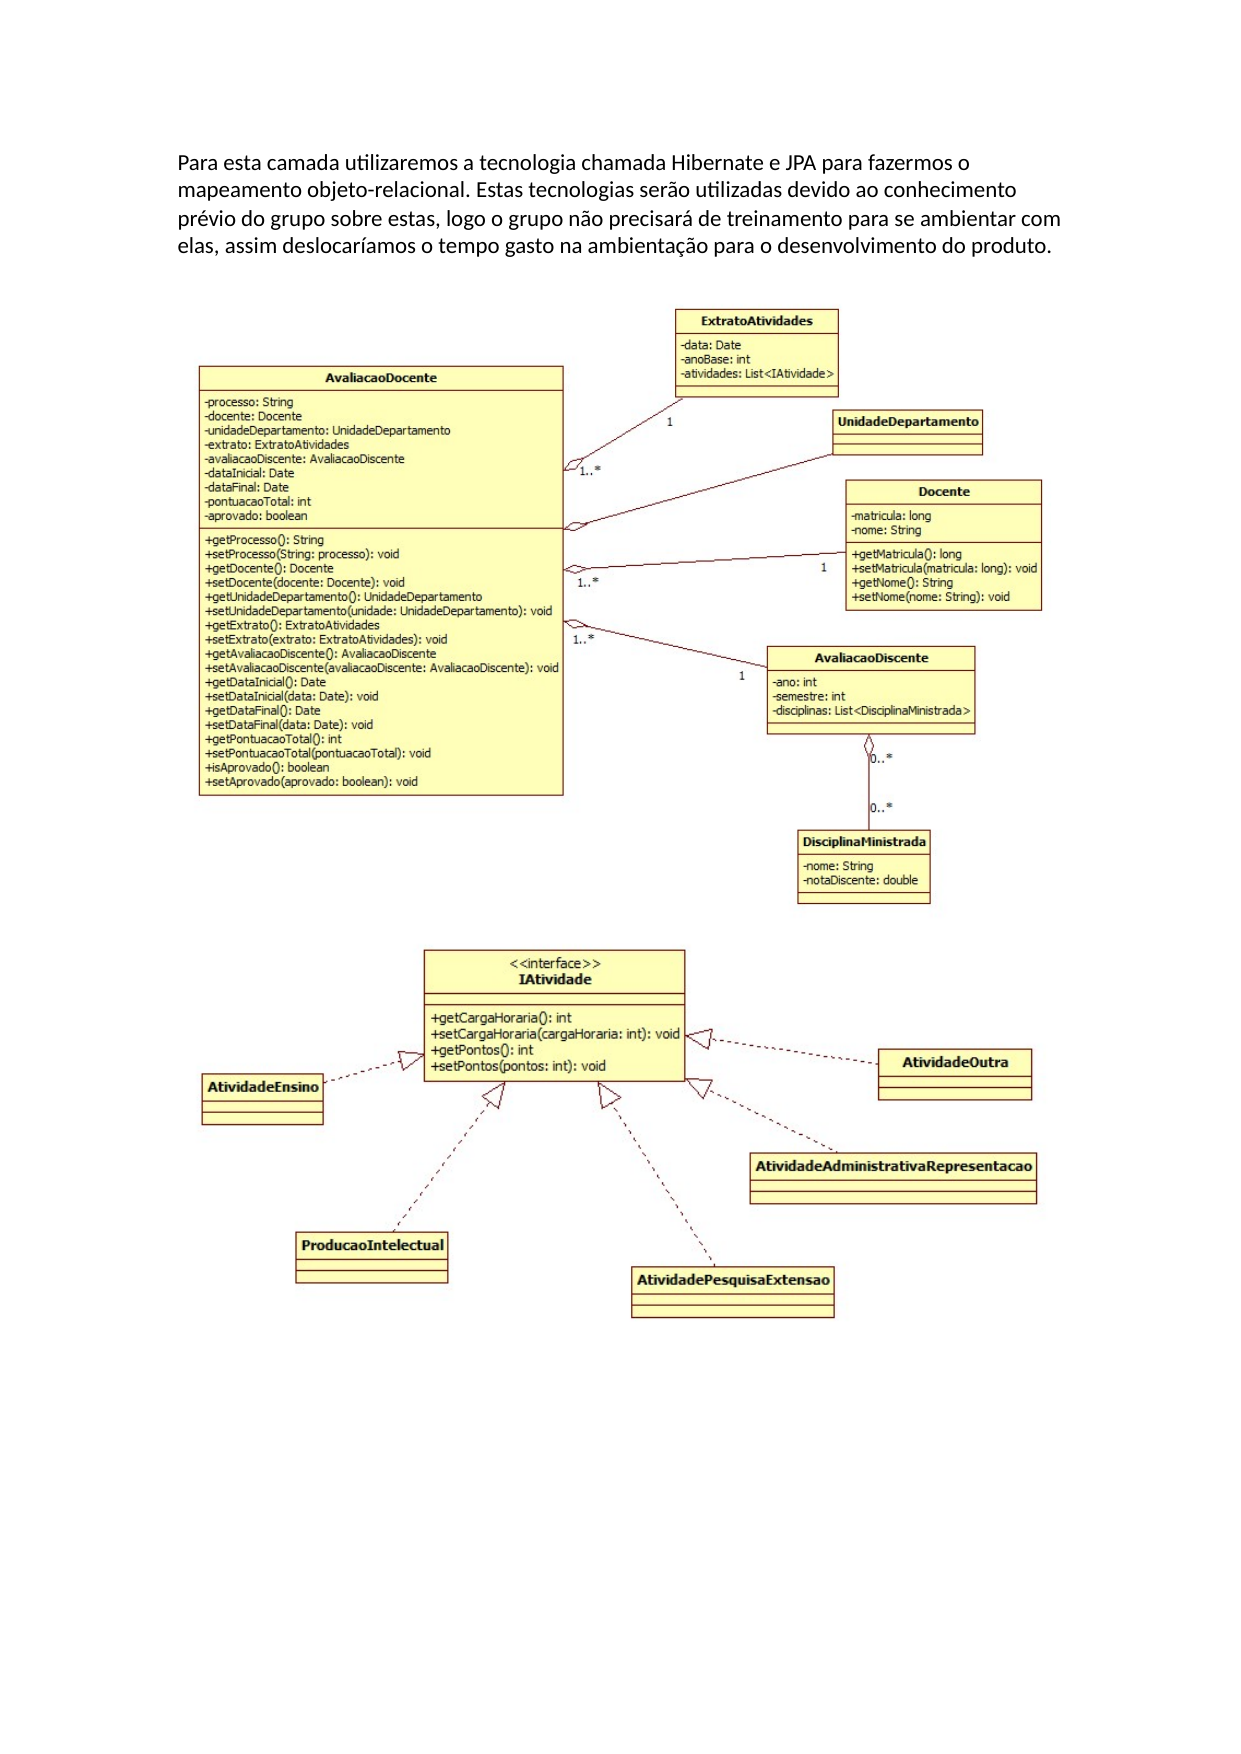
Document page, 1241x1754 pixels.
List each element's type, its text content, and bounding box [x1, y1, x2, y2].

text Para esta camada utilizaremos a tecnologia chamada Hibernate e JPA para fazermos o mapeamento objeto-relacional. Estas tecnologias serão utilizadas devido ao conhecimento prévio do grupo sobre estas, logo o grupo não precisará de treinamento para se ambientar com elas, assim deslocaríamos o tempo gasto na ambientação para o desenvolvimento do produto. [177, 148, 1063, 260]
picture [177, 287, 1064, 1343]
